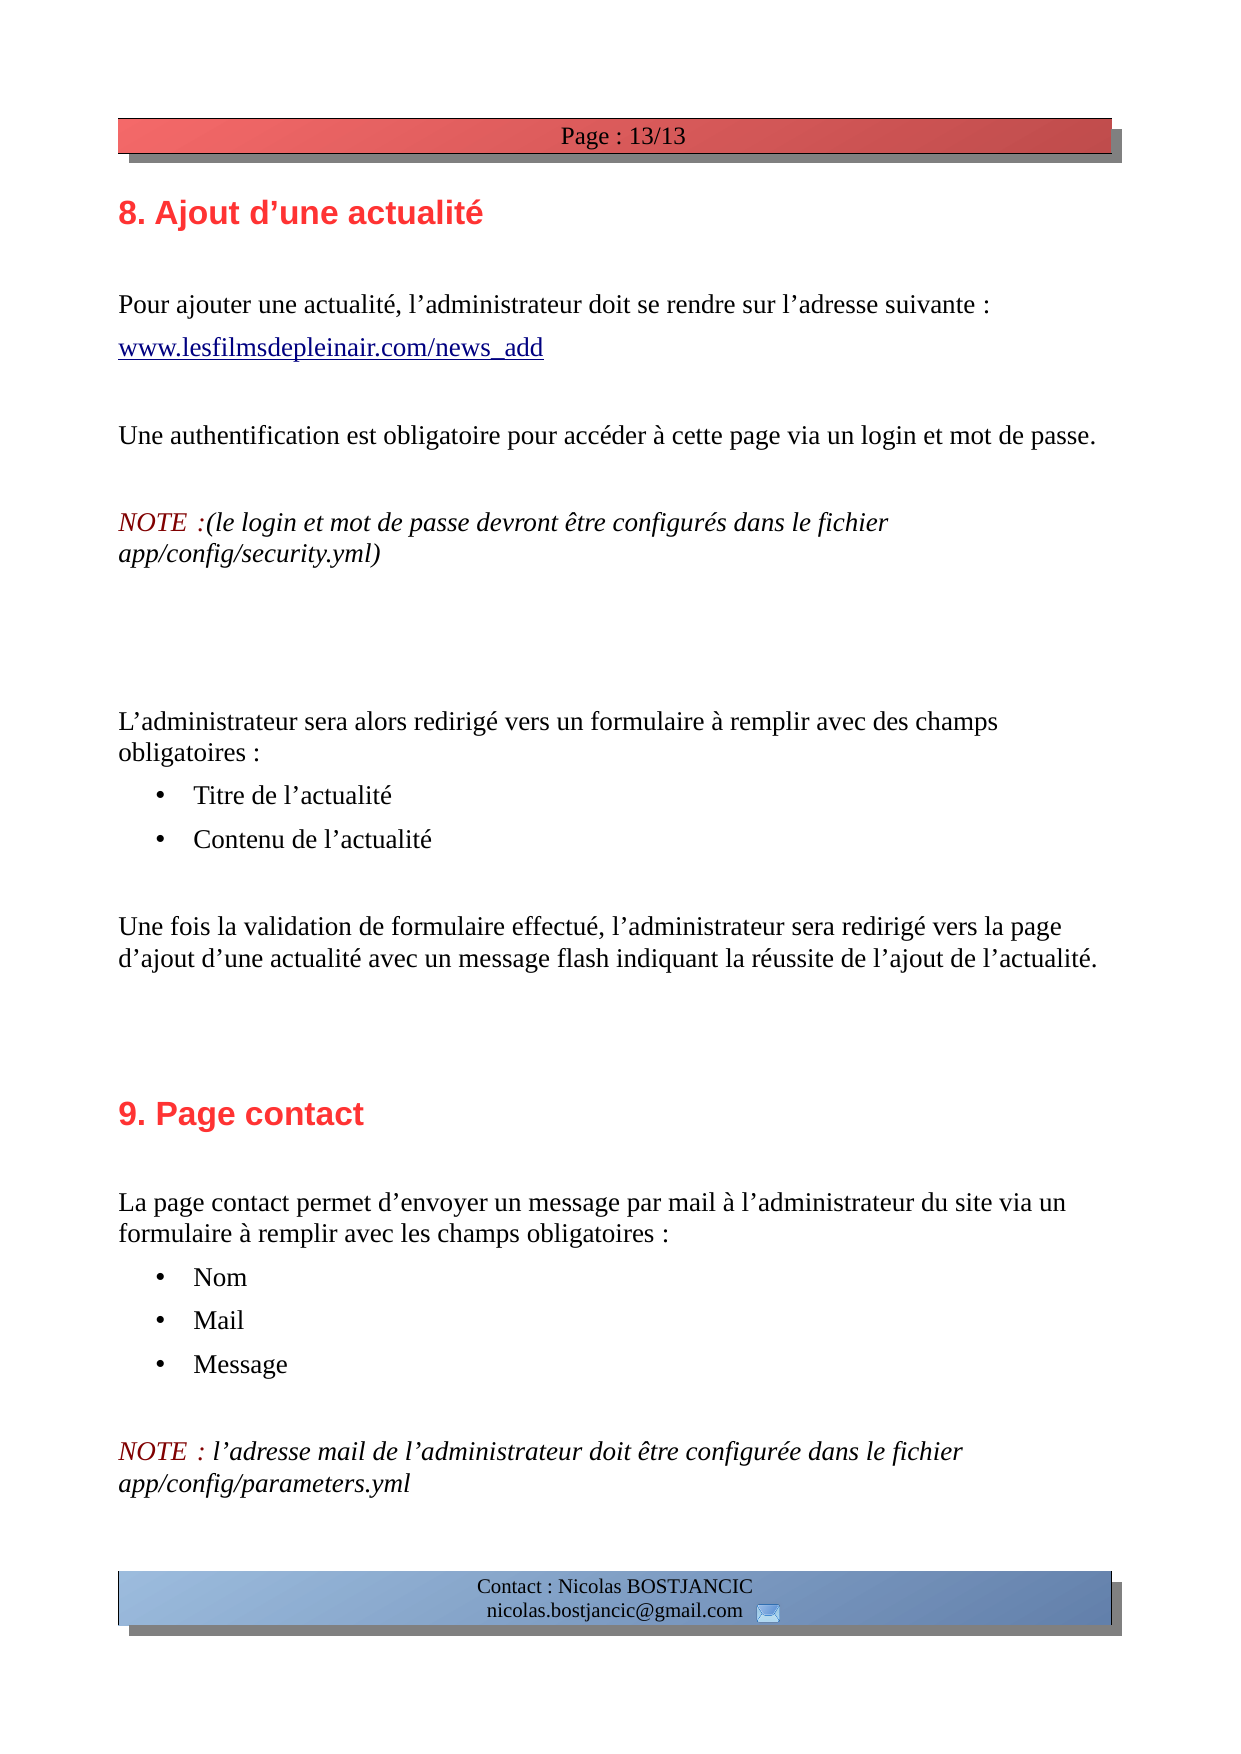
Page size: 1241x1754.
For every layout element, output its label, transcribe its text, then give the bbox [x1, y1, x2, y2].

text NOTE : l’adresse mail de l’administrateur doit être configurée dans le fichier app/config/parameters.yml [118, 1436, 1122, 1498]
subtitle 9. Page contact [118, 1093, 1122, 1132]
text Une fois la validation de formulaire effectué, l’administrateur sera redirigé vers la page d’ajout d’une actualité avec un message flash indiquant la réussite de l’ajout de l’actualité. [118, 911, 1122, 973]
text La page contact permet d’envoyer un message par mail à l’administrateur du site via un formulaire à remplir avec les champs obligatoires : [118, 1186, 1122, 1248]
list Contenu de l’actualité [156, 823, 1122, 854]
subtitle 8. Ajout d’une actualité [118, 193, 1122, 232]
text Pour ajouter une actualité, l’administrateur doit se rendre sur l’adresse suivante : [118, 288, 1122, 319]
text NOTE :(le login et mot de passe devront être configurés dans le fichier app/config/security.yml) [118, 506, 1122, 568]
list Mail [156, 1304, 1122, 1336]
text www.lesfilmsdepleinair.com/news_add [118, 331, 1122, 363]
text L’administrateur sera alors redirigé vers un formulaire à remplir avec des champs obligatoires : [118, 704, 1122, 767]
list Nom [156, 1261, 1122, 1292]
list Message [156, 1348, 1122, 1379]
text Une authentification est obligatoire pour accéder à cette page via un login et mot de passe. [118, 419, 1122, 450]
list Titre de l’actualité [156, 779, 1122, 811]
